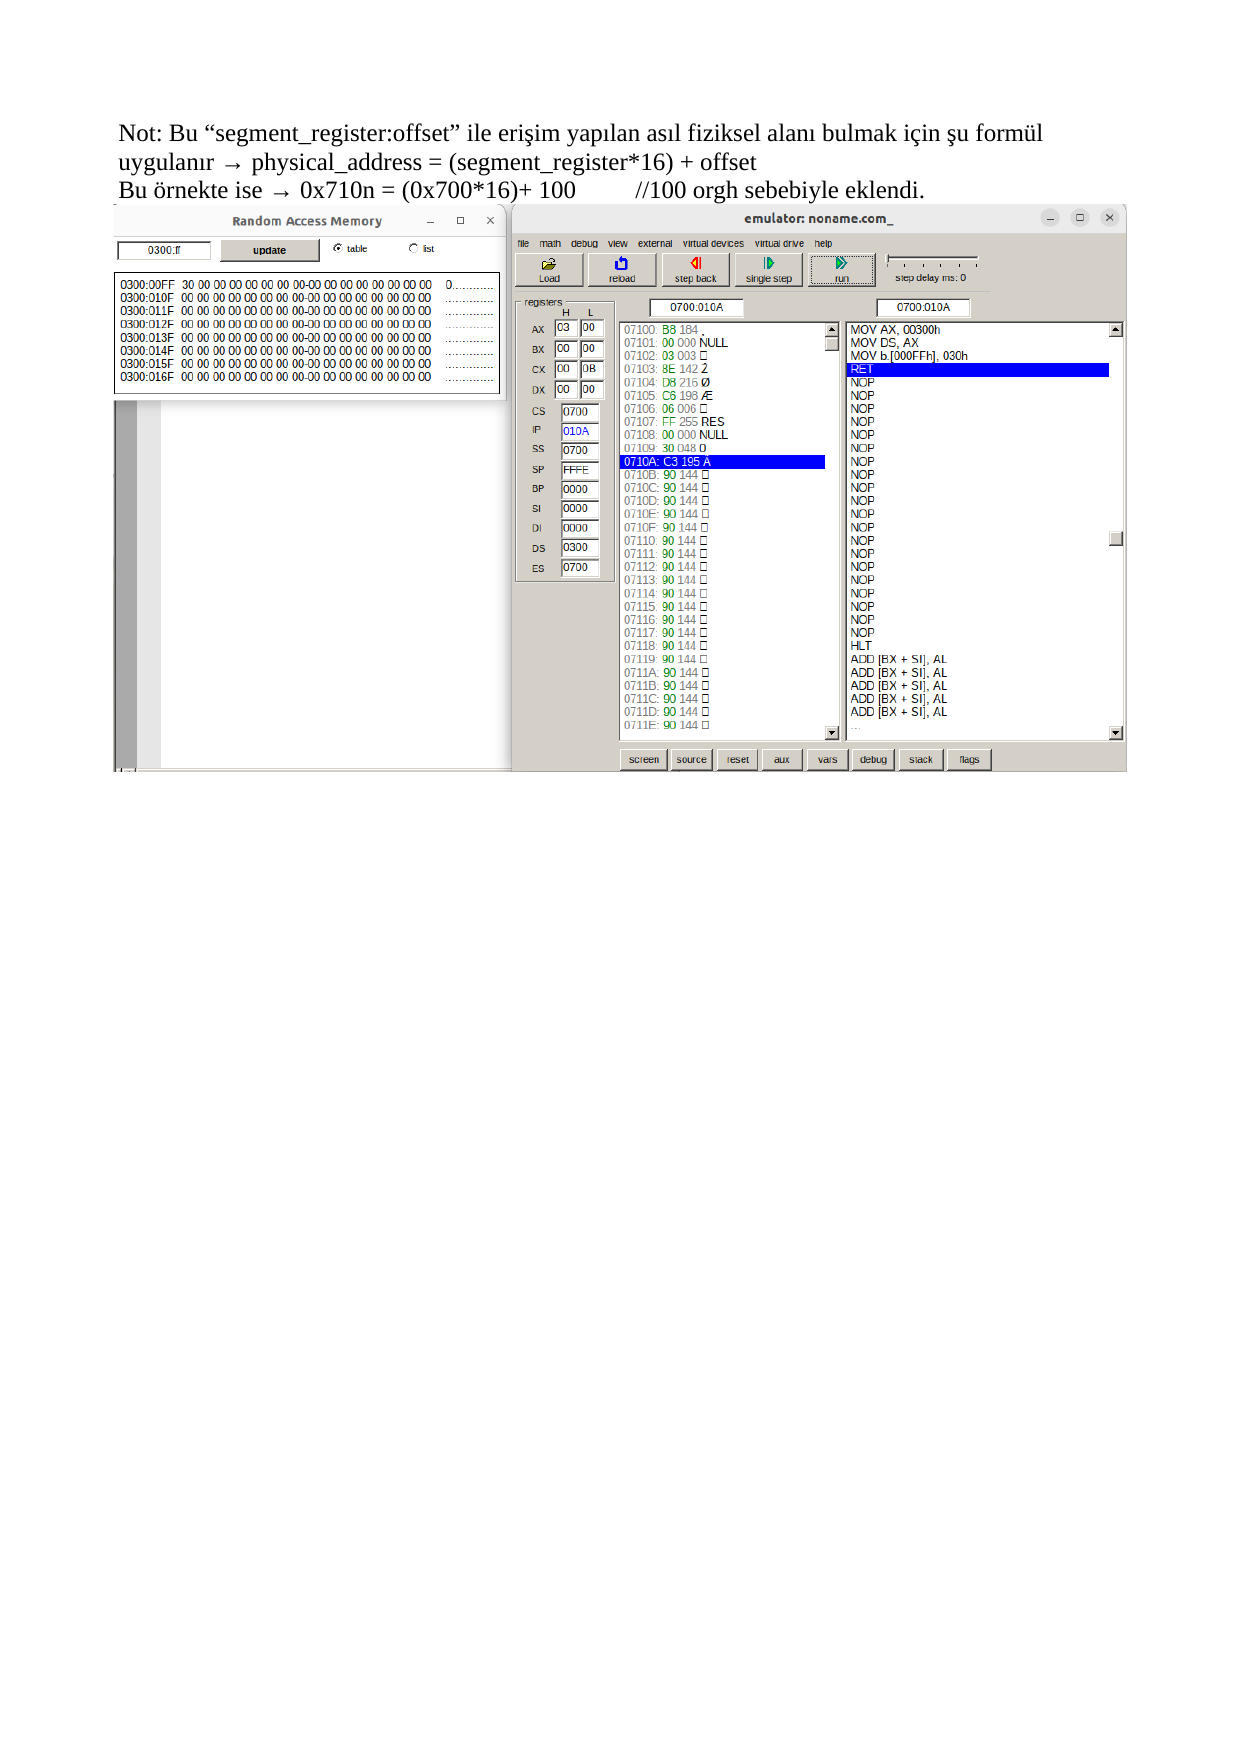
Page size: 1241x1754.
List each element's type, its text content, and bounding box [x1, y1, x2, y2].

text Not: Bu “segment_register:offset” ile erişim yapılan asıl fiziksel alanı bulmak için şu formül uygulanır → physical_address = (segment_register*16) + offset [118, 118, 1122, 176]
text Bu örnekte ise → 0x710n = (0x700*16)+ 100 //100 orgh sebebiyle eklendi. [118, 176, 1122, 204]
picture [113, 204, 1127, 772]
